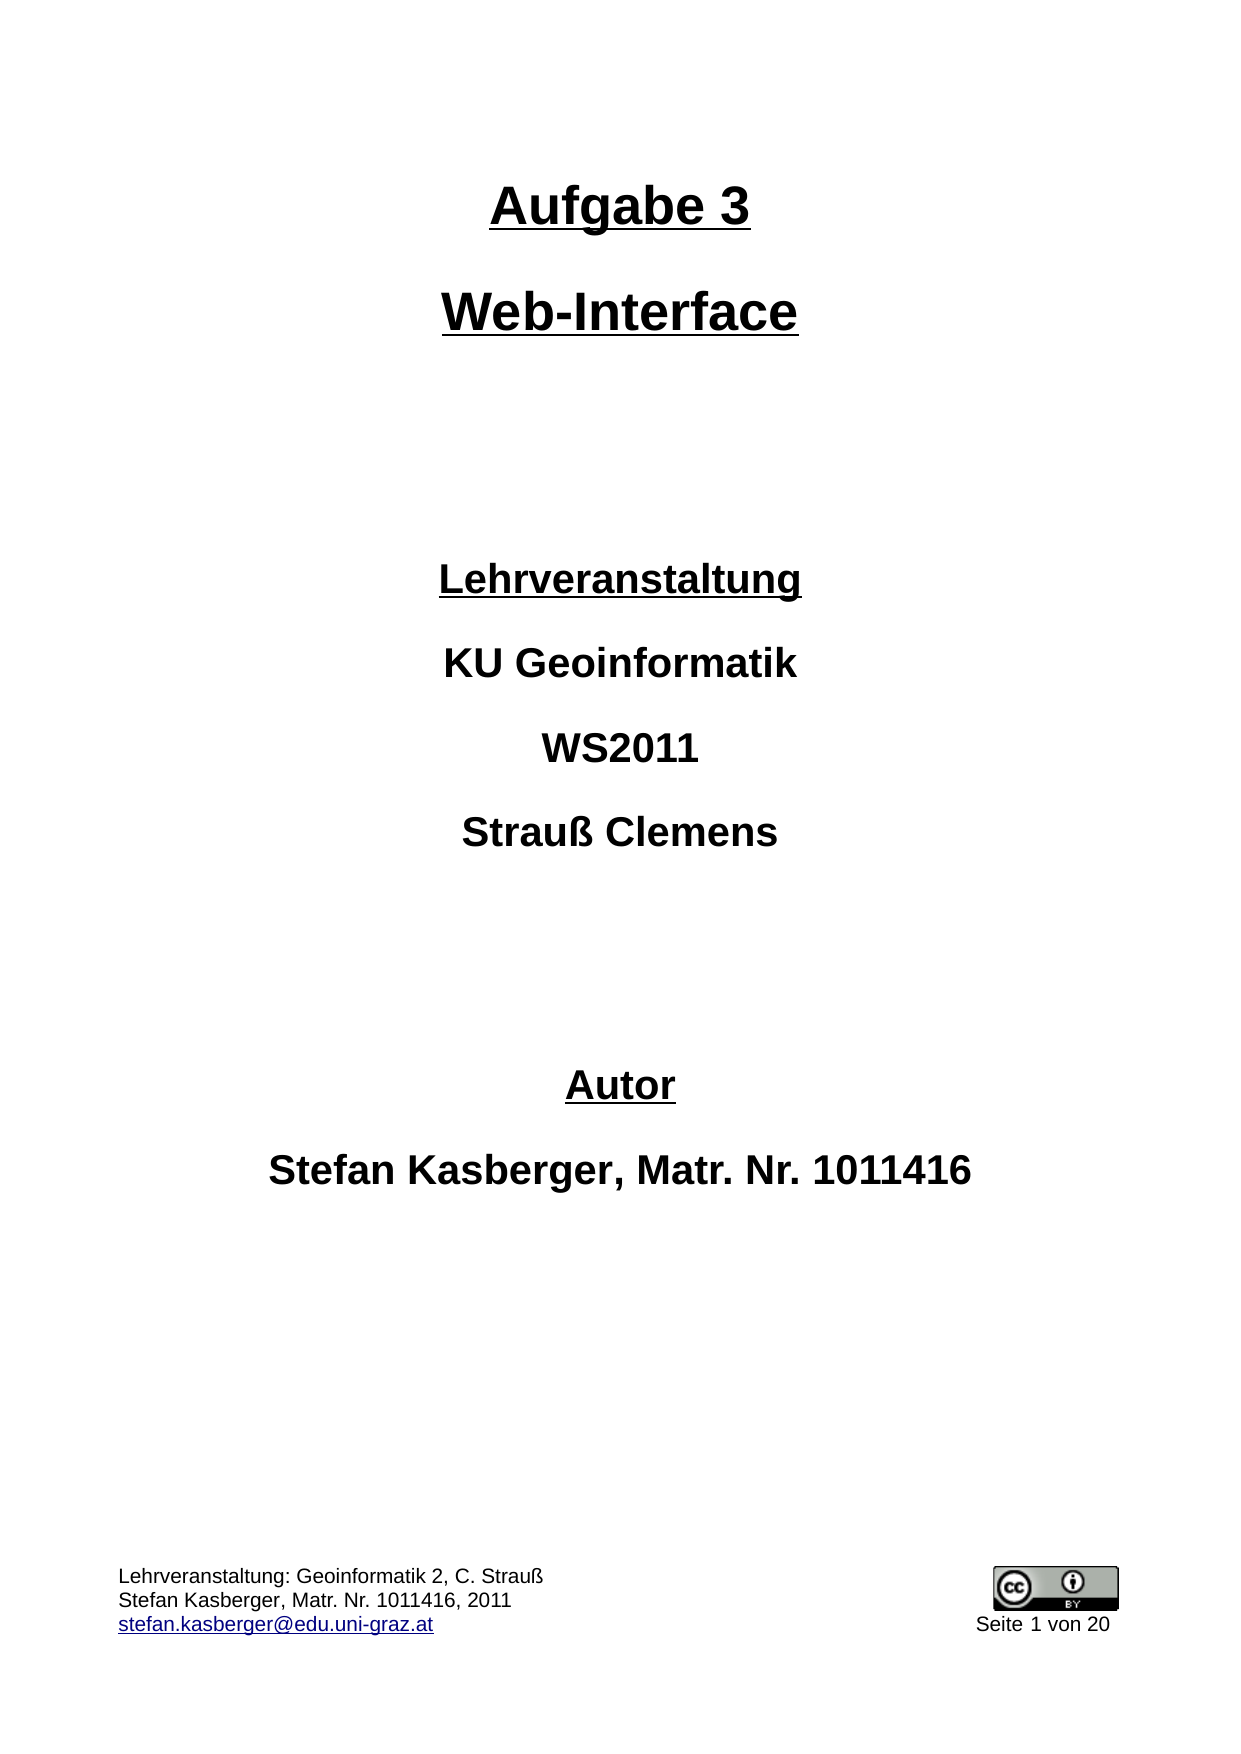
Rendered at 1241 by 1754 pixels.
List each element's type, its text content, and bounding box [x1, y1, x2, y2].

picture [993, 1566, 1119, 1611]
text KU Geoinformatik [118, 639, 1122, 687]
text Strauß Clemens [118, 807, 1122, 855]
text WS2011 [118, 723, 1122, 771]
text Aufgabe 3 [118, 174, 1122, 236]
text Lehrveranstaltung [118, 554, 1122, 602]
text Stefan Kasberger, Matr. Nr. 1011416 [118, 1145, 1122, 1193]
text Autor [118, 1061, 1122, 1108]
text Web-Interface [118, 280, 1122, 342]
